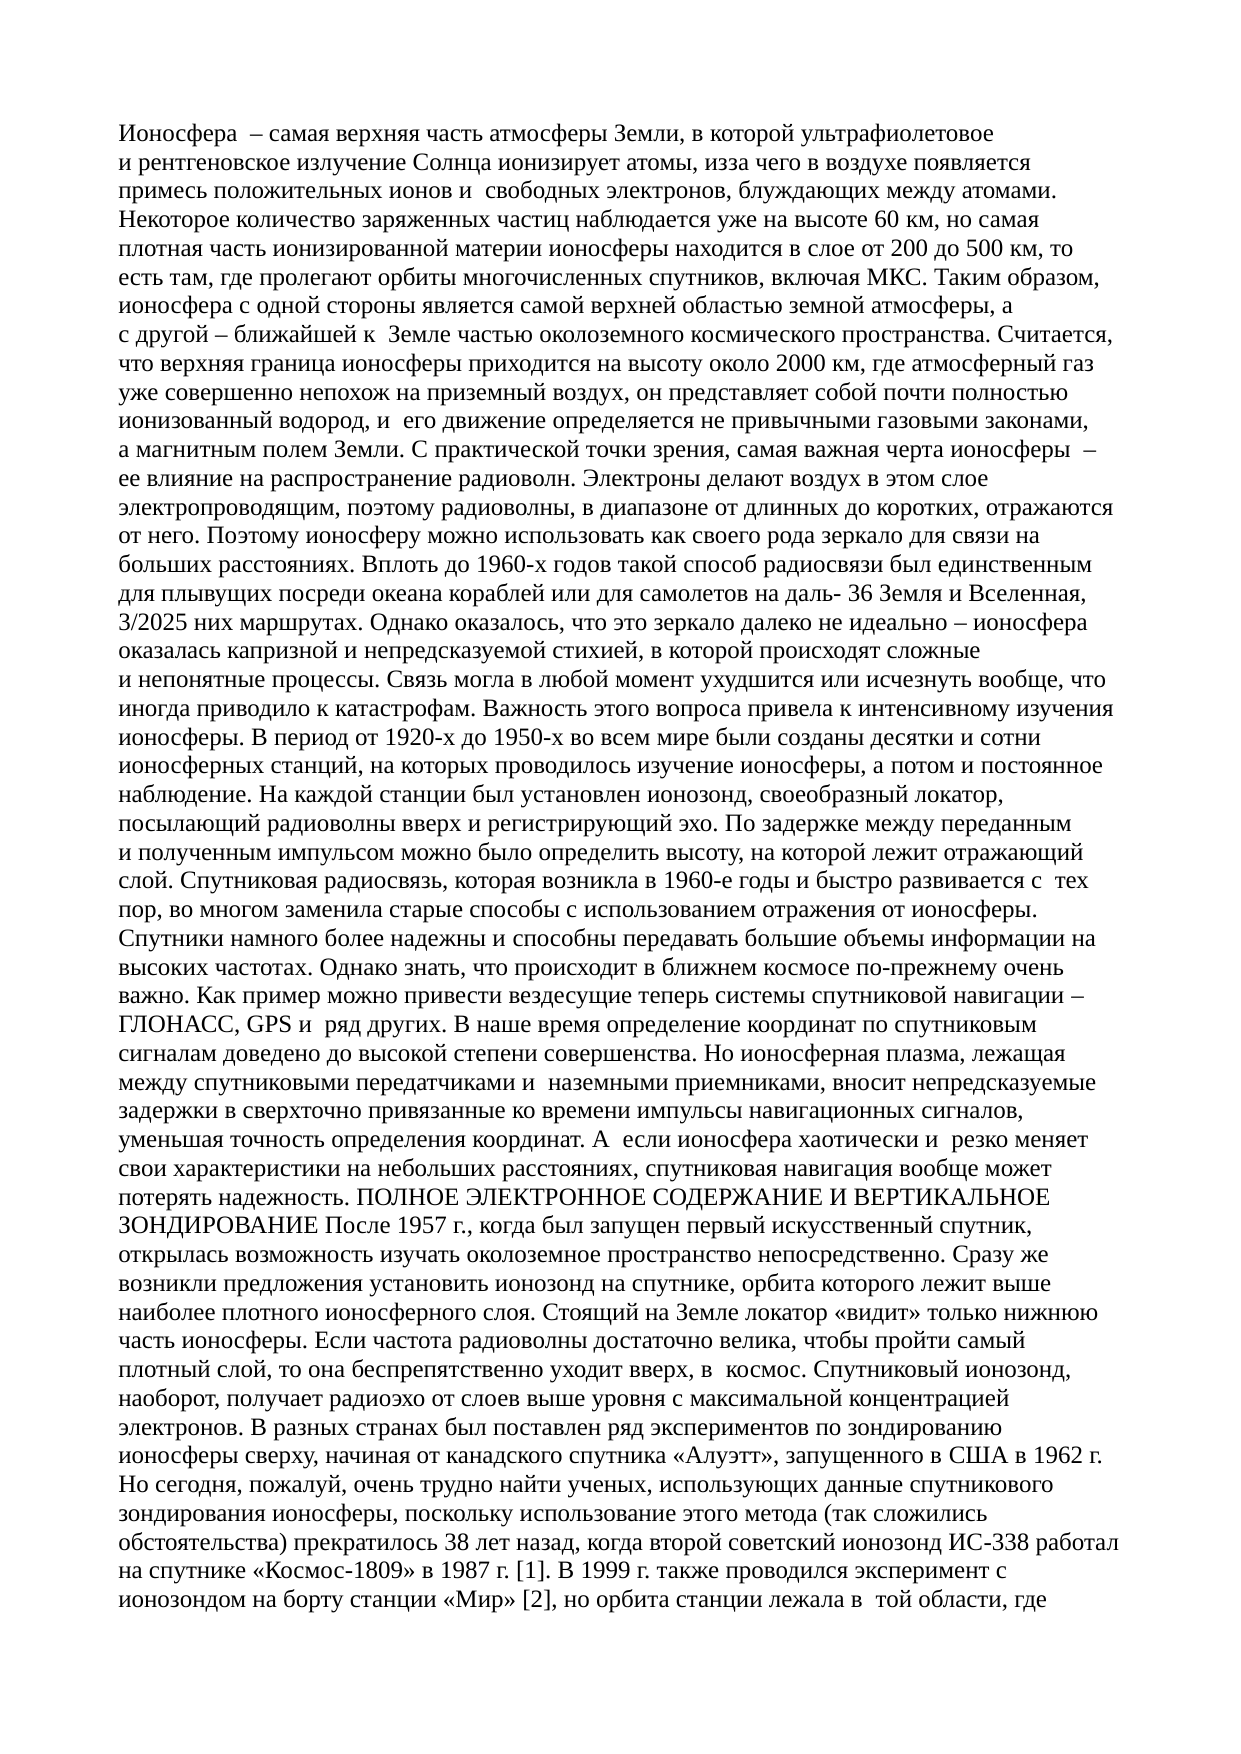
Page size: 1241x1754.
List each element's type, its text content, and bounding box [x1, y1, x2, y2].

text Ионосфера – самая верхняя часть атмосферы Земли, в которой ультрафиолетовое и рентгеновское излучение Солнца ионизирует атомы, изза чего в воздухе появляется примесь положительных ионов и свободных электронов, блуждающих между атомами. Некоторое количество заряженных частиц наблюдается уже на высоте 60 км, но самая плотная часть ионизированной материи ионосферы находится в слое от 200 до 500 км, то есть там, где пролегают орбиты многочисленных спутников, включая МКС. Таким образом, ионосфера с одной стороны является самой верхней областью земной атмосферы, а с другой – ближайшей к Земле частью околоземного космического пространства. Считается, что верхняя граница ионосферы приходится на высоту около 2000 км, где атмосферный газ уже совершенно непохож на приземный воздух, он представляет собой почти полностью ионизованный водород, и его движение определяется не привычными газовыми законами, а магнитным полем Земли. С практической точки зрения, самая важная черта ионосферы – ее влияние на распространение радиоволн. Электроны делают воздух в этом слое электропроводящим, поэтому радиоволны, в диапазоне от длинных до коротких, отражаются от него. Поэтому ионосферу можно использовать как своего рода зеркало для связи на больших расстояниях. Вплоть до 1960-х годов такой способ радиосвязи был единственным для плывущих посреди океана кораблей или для самолетов на даль- 36 Земля и Вселенная, 3/2025 них маршрутах. Однако оказалось, что это зеркало далеко не идеально – ионосфера оказалась капризной и непредсказуемой стихией, в которой происходят сложные и непонятные процессы. Связь могла в любой момент ухудшится или исчезнуть вообще, что иногда приводило к катастрофам. Важность этого вопроса привела к интенсивному изучения ионосферы. В период от 1920-х до 1950-х во всем мире были созданы десятки и сотни ионосферных станций, на которых проводилось изучение ионосферы, а потом и постоянное наблюдение. На каждой станции был установлен ионозонд, своеобразный локатор, посылающий радиоволны вверх и регистрирующий эхо. По задержке между переданным и полученным импульсом можно было определить высоту, на которой лежит отражающий слой. Спутниковая радиосвязь, которая возникла в 1960-е годы и быстро развивается с тех пор, во многом заменила старые способы с использованием отражения от ионосферы. Спутники намного более надежны и способны передавать большие объемы информации на высоких частотах. Однако знать, что происходит в ближнем космосе по-прежнему очень важно. Как пример можно привести вездесущие теперь системы спутниковой навигации – ГЛОНАСС, GPS и ряд других. В наше время определение координат по спутниковым сигналам доведено до высокой степени совершенства. Но ионосферная плазма, лежащая между спутниковыми передатчиками и наземными приемниками, вносит непредсказуемые задержки в сверхточно привязанные ко времени импульсы навигационных сигналов, уменьшая точность определения координат. А если ионосфера хаотически и резко меняет свои характеристики на небольших расстояниях, спутниковая навигация вообще может потерять надежность. ПОЛНОЕ ЭЛЕКТРОННОЕ СОДЕРЖАНИЕ И ВЕРТИКАЛЬНОЕ ЗОНДИРОВАНИЕ После 1957 г., когда был запущен первый искусственный спутник, открылась возможность изучать околоземное пространство непосредственно. Сразу же возникли предложения установить ионозонд на спутнике, орбита которого лежит выше наиболее плотного ионосферного слоя. Стоящий на Земле локатор «видит» только нижнюю часть ионосферы. Если частота радиоволны достаточно велика, чтобы пройти самый плотный слой, то она беспрепятственно уходит вверх, в космос. Спутниковый ионозонд, наоборот, получает радиоэхо от слоев выше уровня с максимальной концентрацией электронов. В разных странах был поставлен ряд экспериментов по зондированию ионосферы сверху, начиная от канадского спутника «Алуэтт», запущенного в США в 1962 г. Но сегодня, пожалуй, очень трудно найти ученых, использующих данные спутникового зондирования ионосферы, поскольку использование этого метода (так сложились обстоятельства) прекратилось 38 лет назад, когда второй советский ионозонд ИС‑338 работал на спутнике «Космос‑1809» в 1987 г. [1]. В 1999 г. также проводился эксперимент с ионозондом на борту станции «Мир» [2], но орбита станции лежала в той области, где [118, 118, 1122, 1613]
